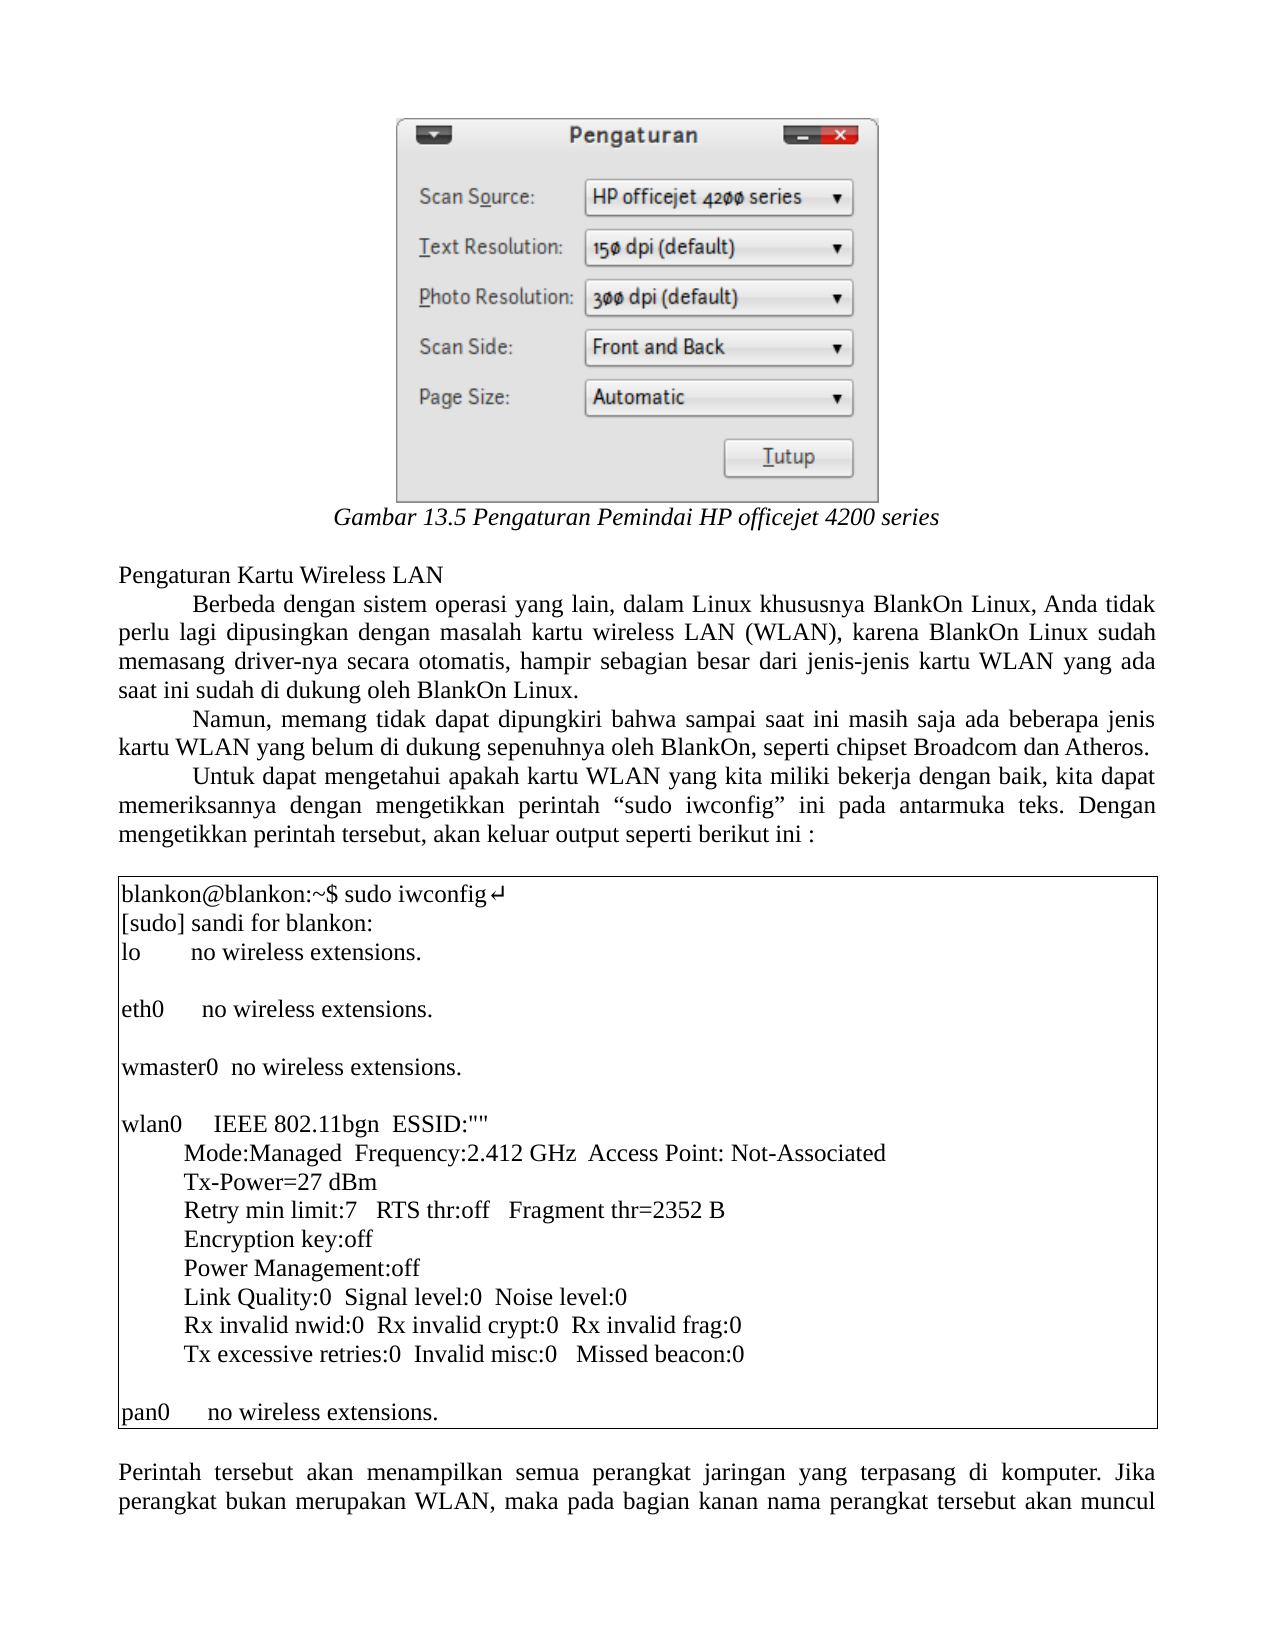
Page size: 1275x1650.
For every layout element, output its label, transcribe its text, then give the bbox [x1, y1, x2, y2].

text Link Quality:0 Signal level:0 Noise level:0 [119, 1279, 1157, 1307]
text Rx invalid nwid:0 Rx invalid crypt:0 Rx invalid frag:0 [119, 1307, 1157, 1336]
picture [396, 118, 879, 503]
text Berbeda dengan sistem operasi yang lain, dalam Linux khususnya BlankOn Linux, Anda tidak perlu lagi dipusingkan dengan masalah kartu wireless LAN (WLAN), karena BlankOn Linux sudah memasang driver-nya secara otomatis, hampir sebagian besar dari jenis-jenis kartu WLAN yang ada saat ini sudah di dukung oleh BlankOn Linux. [118, 589, 1157, 704]
text wmaster0 no wireless extensions. [119, 1049, 1157, 1081]
text Encryption key:off [119, 1221, 1157, 1250]
text [sudo] sandi for blankon: [119, 905, 1157, 934]
text pan0 no wireless extensions. [119, 1394, 1157, 1428]
text blankon@blankon:~$ sudo iwconfig↵ [119, 877, 1157, 905]
text Retry min limit:7 RTS thr:off Fragment thr=2352 B [119, 1192, 1157, 1221]
text lo no wireless extensions. [119, 934, 1157, 966]
text Pengaturan Kartu Wireless LAN [118, 560, 1157, 589]
text Tx excessive retries:0 Invalid misc:0 Missed beacon:0 [119, 1336, 1157, 1368]
text Perintah tersebut akan menampilkan semua perangkat jaringan yang terpasang di komputer. Jika perangkat bukan merupakan WLAN, maka pada bagian kanan nama perangkat tersebut akan muncul [118, 1457, 1157, 1515]
text Untuk dapat mengetahui apakah kartu WLAN yang kita miliki bekerja dengan baik, kita dapat memeriksannya dengan mengetikkan perintah “sudo iwconfig” ini pada antarmuka teks. Dengan mengetikkan perintah tersebut, akan keluar output seperti berikut ini : [118, 761, 1157, 847]
text wlan0 IEEE 802.11bgn ESSID:"" [119, 1106, 1157, 1135]
text Gambar 13.5 Pengaturan Pemindai HP officejet 4200 series [118, 502, 1157, 531]
text Tx-Power=27 dBm [119, 1164, 1157, 1192]
text eth0 no wireless extensions. [119, 991, 1157, 1023]
text Namun, memang tidak dapat dipungkiri bahwa sampai saat ini masih saja ada beberapa jenis kartu WLAN yang belum di dukung sepenuhnya oleh BlankOn, seperti chipset Broadcom dan Atheros. [118, 704, 1157, 761]
text Power Management:off [119, 1250, 1157, 1279]
text Mode:Managed Frequency:2.412 GHz Access Point: Not-Associated [119, 1135, 1157, 1164]
